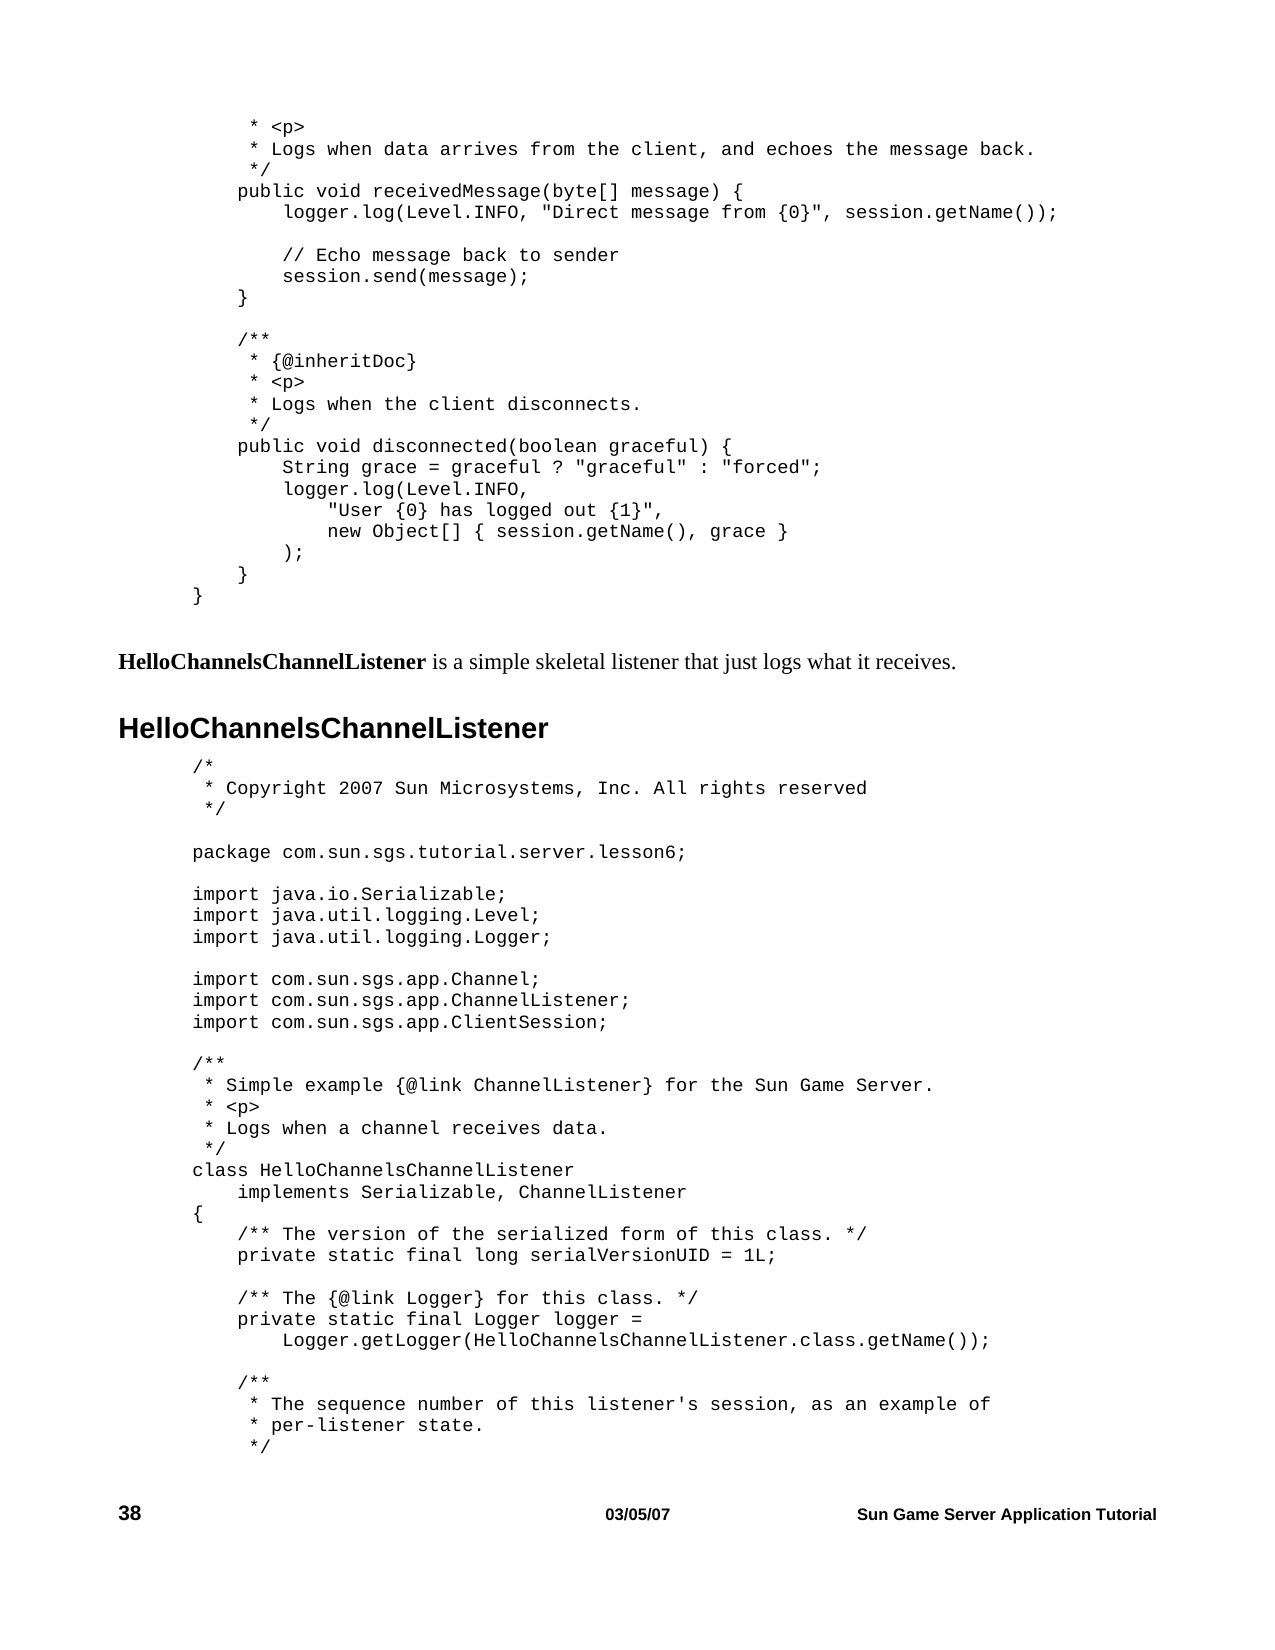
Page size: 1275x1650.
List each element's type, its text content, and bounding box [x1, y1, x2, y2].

subtitle HelloChannelsChannelListener [118, 712, 1157, 745]
text HelloChannelsChannelListener is a simple skeletal listener that just logs what it receives. [118, 649, 1157, 675]
text /* * Copyright 2007 Sun Microsystems, Inc. All rights reserved */ package com.sun.sgs.tutorial.server.lesson6; import java.io.Serializable; import java.util.logging.Level; import java.util.logging.Logger; import com.sun.sgs.app.Channel; import com.sun.sgs.app.ChannelListener; import com.sun.sgs.app.ClientSession; /** * Simple example {@link ChannelListener} for the Sun Game Server. * <p> * Logs when a channel receives data. */ class HelloChannelsChannelListener implements Serializable, ChannelListener { /** The version of the serialized form of this class. */ private static final long serialVersionUID = 1L; /** The {@link Logger} for this class. */ private static final Logger logger = Logger.getLogger(HelloChannelsChannelListener.class.getName()); /** * The sequence number of this listener's session, as an example of * per-listener state. */ [192, 757, 1098, 1459]
text * <p> * Logs when data arrives from the client, and echoes the message back. */ public void receivedMessage(byte[] message) { logger.log(Level.INFO, "Direct message from {0}", session.getName()); // Echo message back to sender session.send(message); } /** * {@inheritDoc} * <p> * Logs when the client disconnects. */ public void disconnected(boolean graceful) { String grace = graceful ? "graceful" : "forced"; logger.log(Level.INFO, "User {0} has logged out {1}", new Object[] { session.getName(), grace } ); } } [192, 118, 1098, 628]
